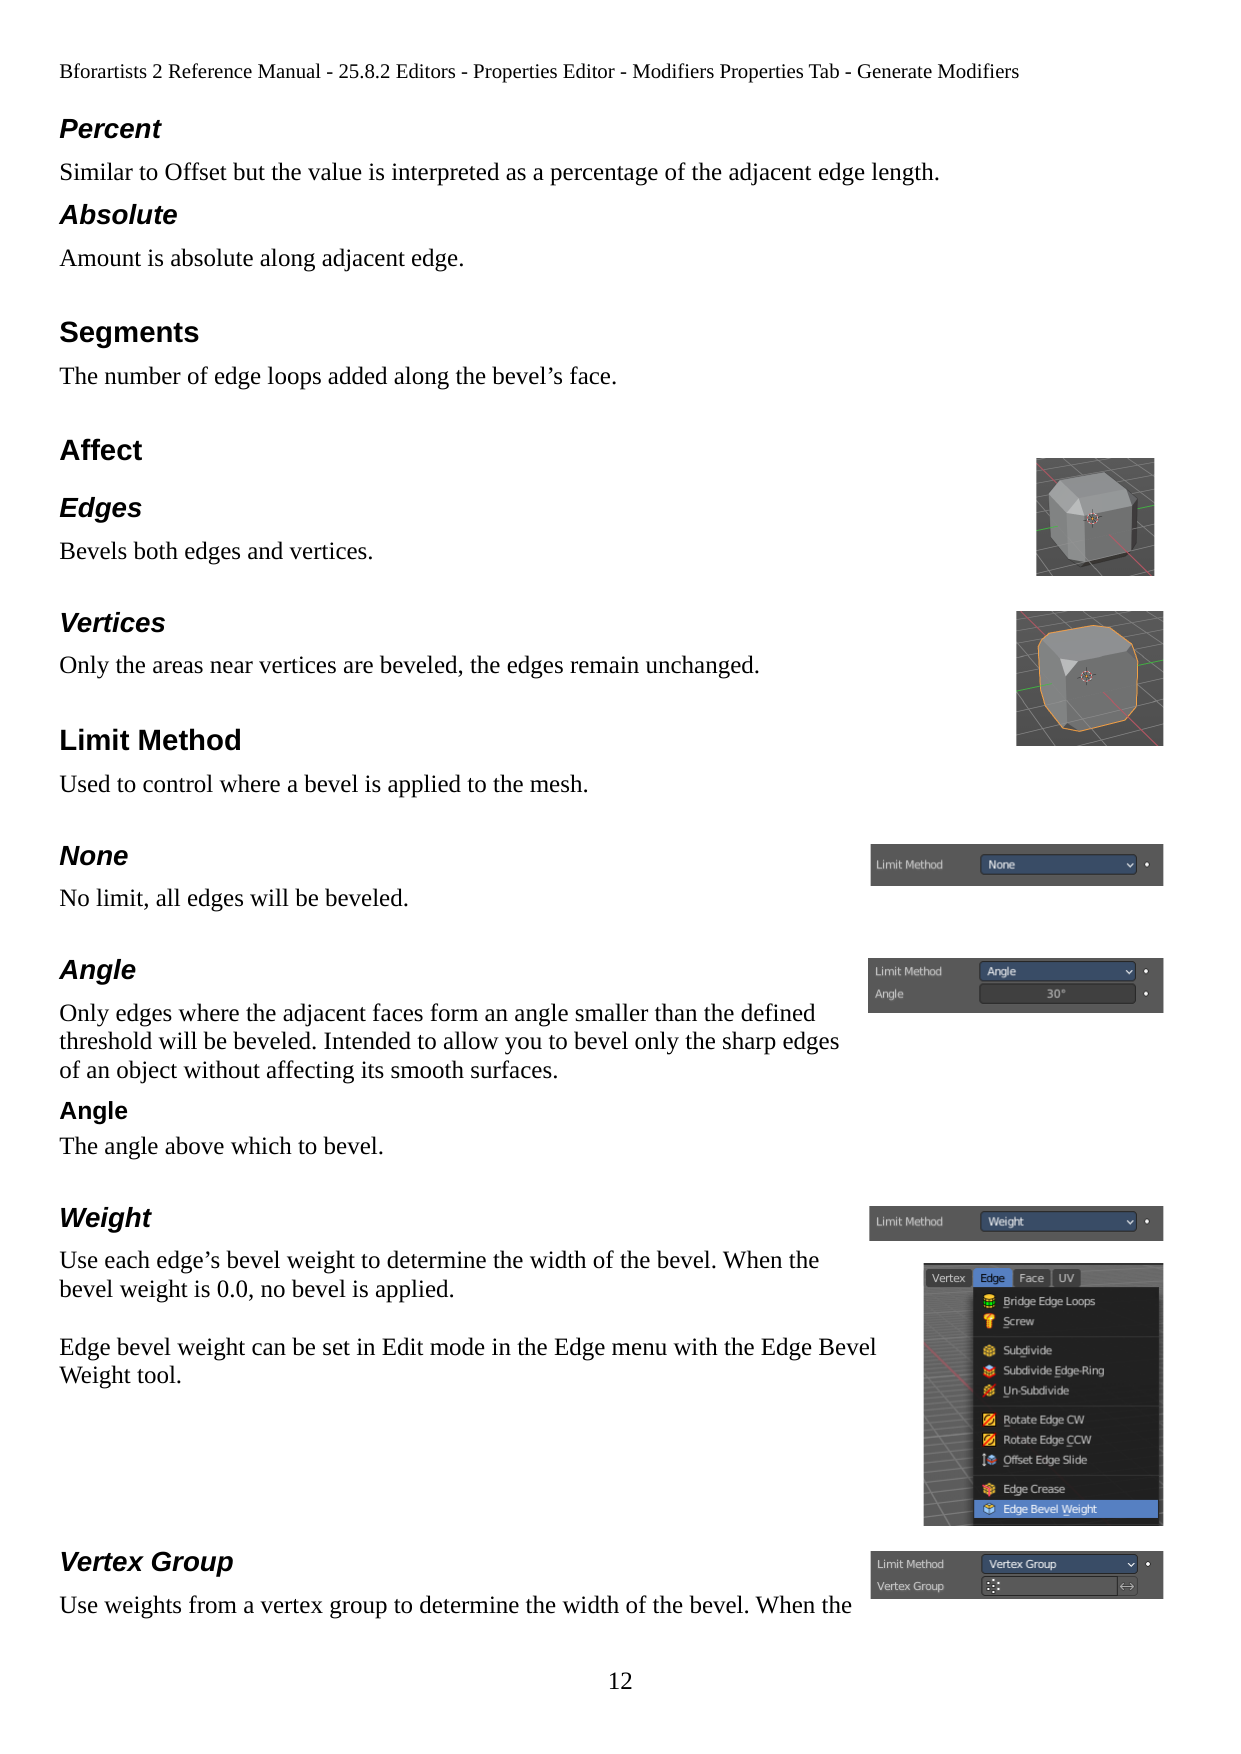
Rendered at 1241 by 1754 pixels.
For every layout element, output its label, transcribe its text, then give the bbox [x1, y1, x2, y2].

subtitle Angle [59, 1096, 1181, 1125]
subtitle Affect [59, 433, 1181, 467]
picture [1016, 611, 1164, 746]
picture [1036, 458, 1155, 576]
picture [869, 1206, 1164, 1241]
subtitle Edges [59, 492, 1036, 524]
text Edge bevel weight can be set in Edit mode in the Edge menu with the Edge Bevel Weight tool. [59, 1332, 923, 1389]
text Use weights from a vertex group to determine the width of the bevel. When the [59, 1590, 1181, 1619]
text Bevels both edges and vertices. [59, 536, 1036, 565]
picture [923, 1263, 1164, 1526]
subtitle [1155, 492, 1181, 524]
text No limit, all edges will be beveled. [59, 883, 1181, 912]
text Only edges where the adjacent faces form an angle smaller than the defined threshold will be beveled. Intended to allow you to bevel only the sharp edges of an object without affecting its smooth surfaces. [59, 998, 1181, 1084]
subtitle Absolute [59, 198, 1181, 230]
subtitle Weight [59, 1201, 1181, 1233]
text [1155, 536, 1181, 565]
text Only the areas near vertices are beveled, the edges remain unchanged. [59, 651, 1016, 679]
subtitle Vertices [59, 606, 1181, 638]
text Similar to Offset but the value is interpreted as a percentage of the adjacent edge length. [59, 157, 1181, 186]
picture [870, 844, 1164, 886]
subtitle Vertex Group [59, 1546, 1181, 1577]
text Use each edge’s bevel weight to determine the width of the bevel. When the bevel weight is 0.0, no bevel is applied. [59, 1246, 1181, 1303]
text The number of edge loops added along the bevel’s face. [59, 361, 1181, 390]
text Used to control where a bevel is applied to the mesh. [59, 769, 1181, 798]
subtitle Percent [59, 113, 1181, 144]
subtitle Angle [59, 953, 1181, 985]
text The angle above which to bevel. [59, 1131, 1181, 1160]
picture [868, 958, 1164, 1013]
text Amount is absolute along adjacent edge. [59, 243, 1181, 271]
subtitle Limit Method [59, 723, 1181, 756]
picture [870, 1551, 1164, 1599]
subtitle None [59, 839, 1181, 871]
subtitle Segments [59, 315, 1181, 348]
